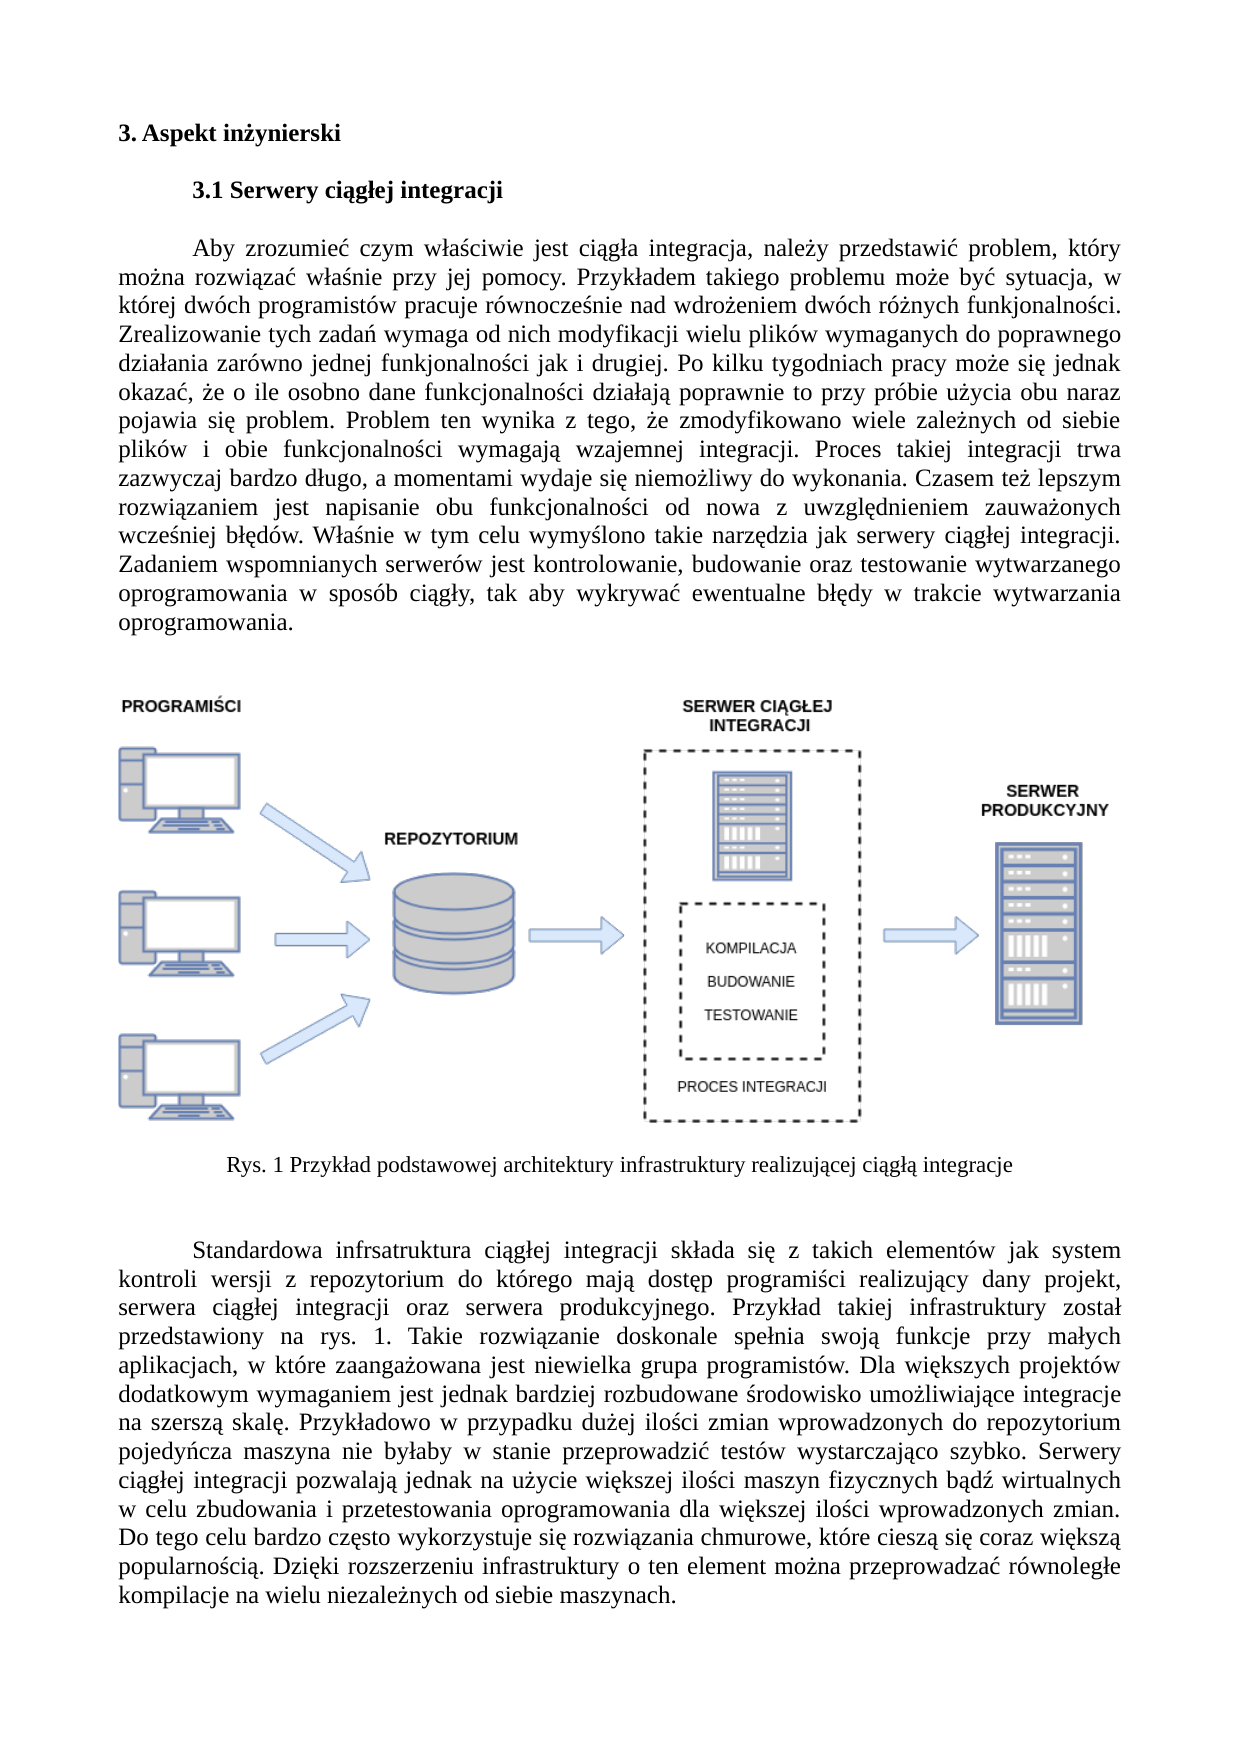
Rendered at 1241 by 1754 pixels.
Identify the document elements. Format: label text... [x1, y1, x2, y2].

text 3. Aspekt inżynierski [118, 118, 1122, 147]
picture [118, 693, 1123, 1123]
text Rys. 1 Przykład podstawowej architektury infrastruktury realizującej ciągłą integracje [118, 1151, 1122, 1177]
text Standardowa infrsatruktura ciągłej integracji składa się z takich elementów jak system kontroli wersji z repozytorium do którego mają dostęp programiści realizujący dany projekt, serwera ciągłej integracji oraz serwera produkcyjnego. Przykład takiej infrastruktury został przedstawiony na rys. 1. Takie rozwiązanie doskonale spełnia swoją funkcje przy małych aplikacjach, w które zaangażowana jest niewielka grupa programistów. Dla większych projektów dodatkowym wymaganiem jest jednak bardziej rozbudowane środowisko umożliwiające integracje na szerszą skalę. Przykładowo w przypadku dużej ilości zmian wprowadzonych do repozytorium pojedyńcza maszyna nie byłaby w stanie przeprowadzić testów wystarczająco szybko. Serwery ciągłej integracji pozwalają jednak na użycie większej ilości maszyn fizycznych bądź wirtualnych w celu zbudowania i przetestowania oprogramowania dla większej ilości wprowadzonych zmian. Do tego celu bardzo często wykorzystuje się rozwiązania chmurowe, które cieszą się coraz większą popularnością. Dzięki rozszerzeniu infrastruktury o ten element można przeprowadzać równoległe kompilacje na wielu niezależnych od siebie maszynach. [118, 1235, 1122, 1609]
text 3.1 Serwery ciągłej integracji [118, 176, 1122, 204]
text Aby zrozumieć czym właściwie jest ciągła integracja, należy przedstawić problem, który można rozwiązać właśnie przy jej pomocy. Przykładem takiego problemu może być sytuacja, w której dwóch programistów pracuje równocześnie nad wdrożeniem dwóch różnych funkjonalności. Zrealizowanie tych zadań wymaga od nich modyfikacji wielu plików wymaganych do poprawnego działania zarówno jednej funkjonalności jak i drugiej. Po kilku tygodniach pracy może się jednak okazać, że o ile osobno dane funkcjonalności działają poprawnie to przy próbie użycia obu naraz pojawia się problem. Problem ten wynika z tego, że zmodyfikowano wiele zależnych od siebie plików i obie funkcjonalności wymagają wzajemnej integracji. Proces takiej integracji trwa zazwyczaj bardzo długo, a momentami wydaje się niemożliwy do wykonania. Czasem też lepszym rozwiązaniem jest napisanie obu funkcjonalności od nowa z uwzględnieniem zauważonych wcześniej błędów. Właśnie w tym celu wymyślono takie narzędzia jak serwery ciągłej integracji. Zadaniem wspomnianych serwerów jest kontrolowanie, budowanie oraz testowanie wytwarzanego oprogramowania w sposób ciągły, tak aby wykrywać ewentualne błędy w trakcie wytwarzania oprogramowania. [118, 233, 1122, 636]
